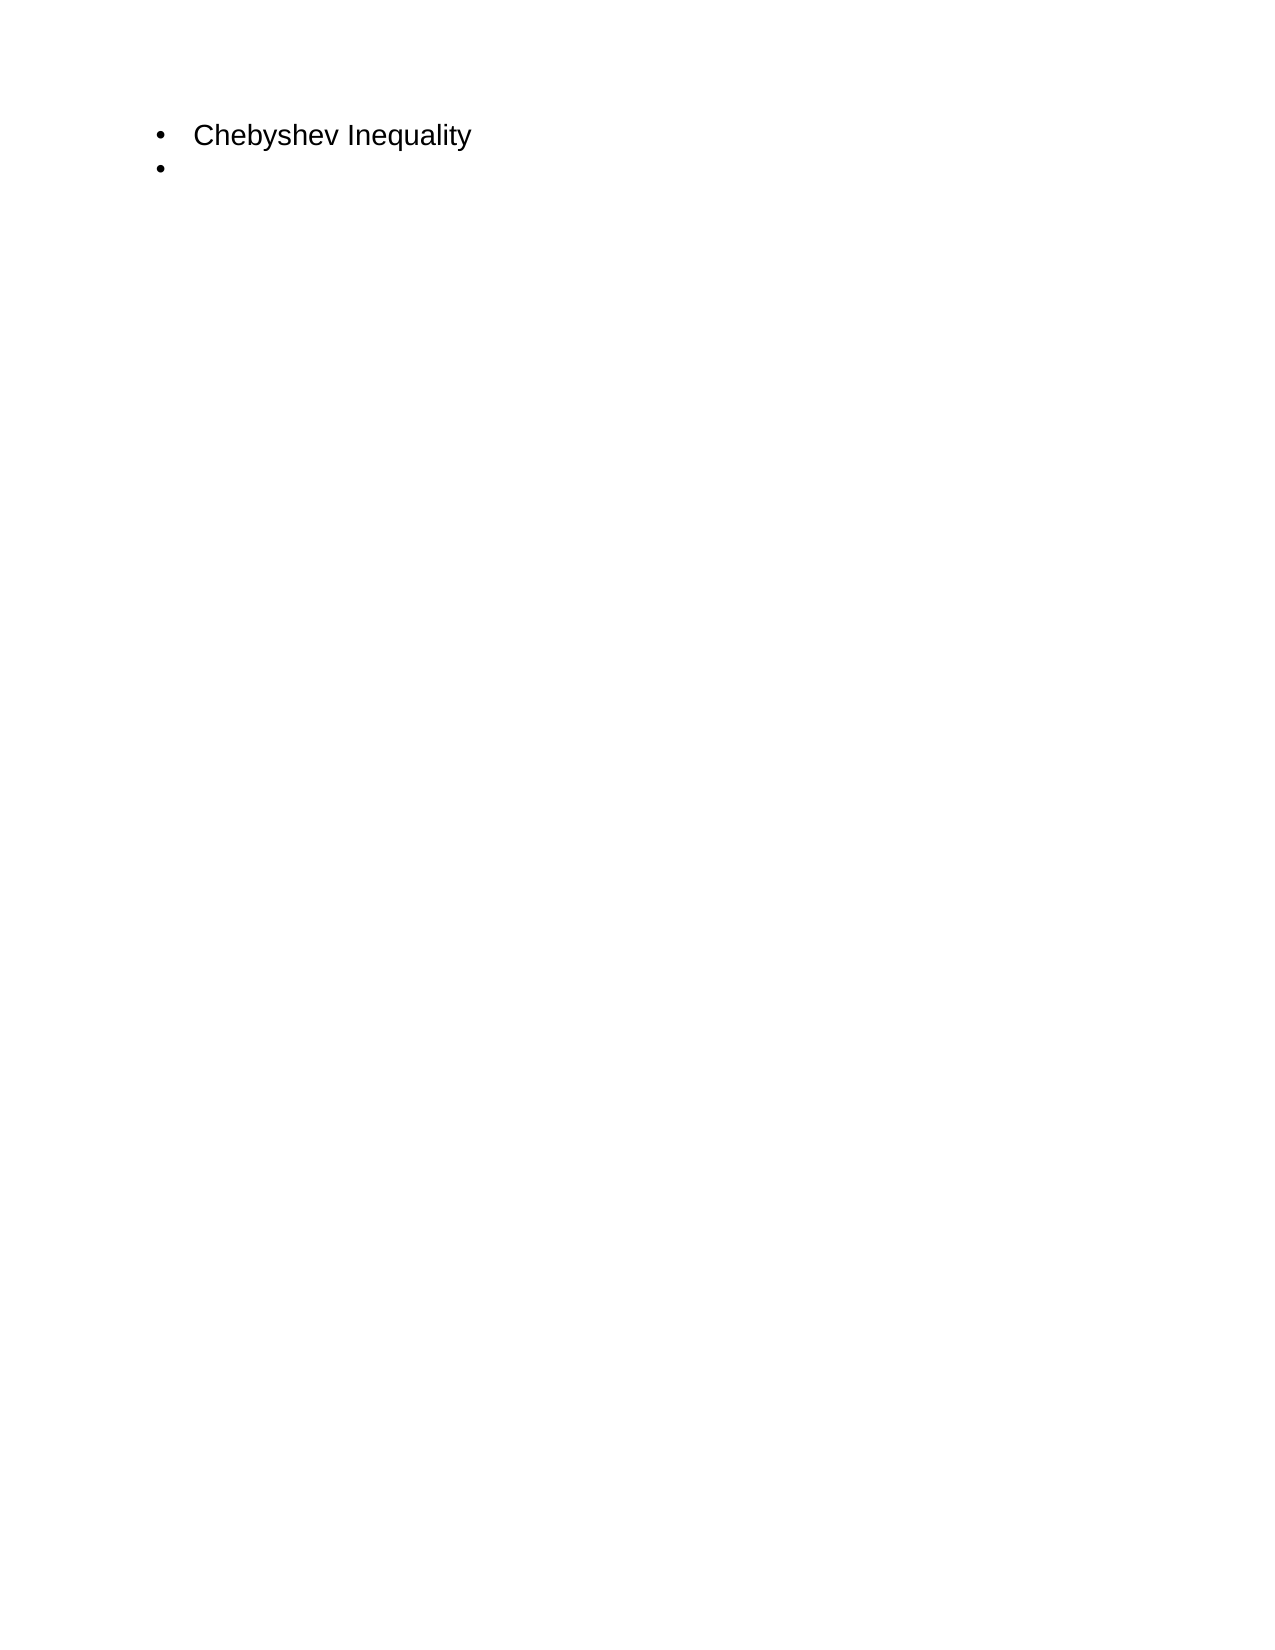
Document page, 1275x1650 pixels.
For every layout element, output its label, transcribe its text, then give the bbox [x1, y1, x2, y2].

list Chebyshev Inequality [156, 118, 1157, 152]
